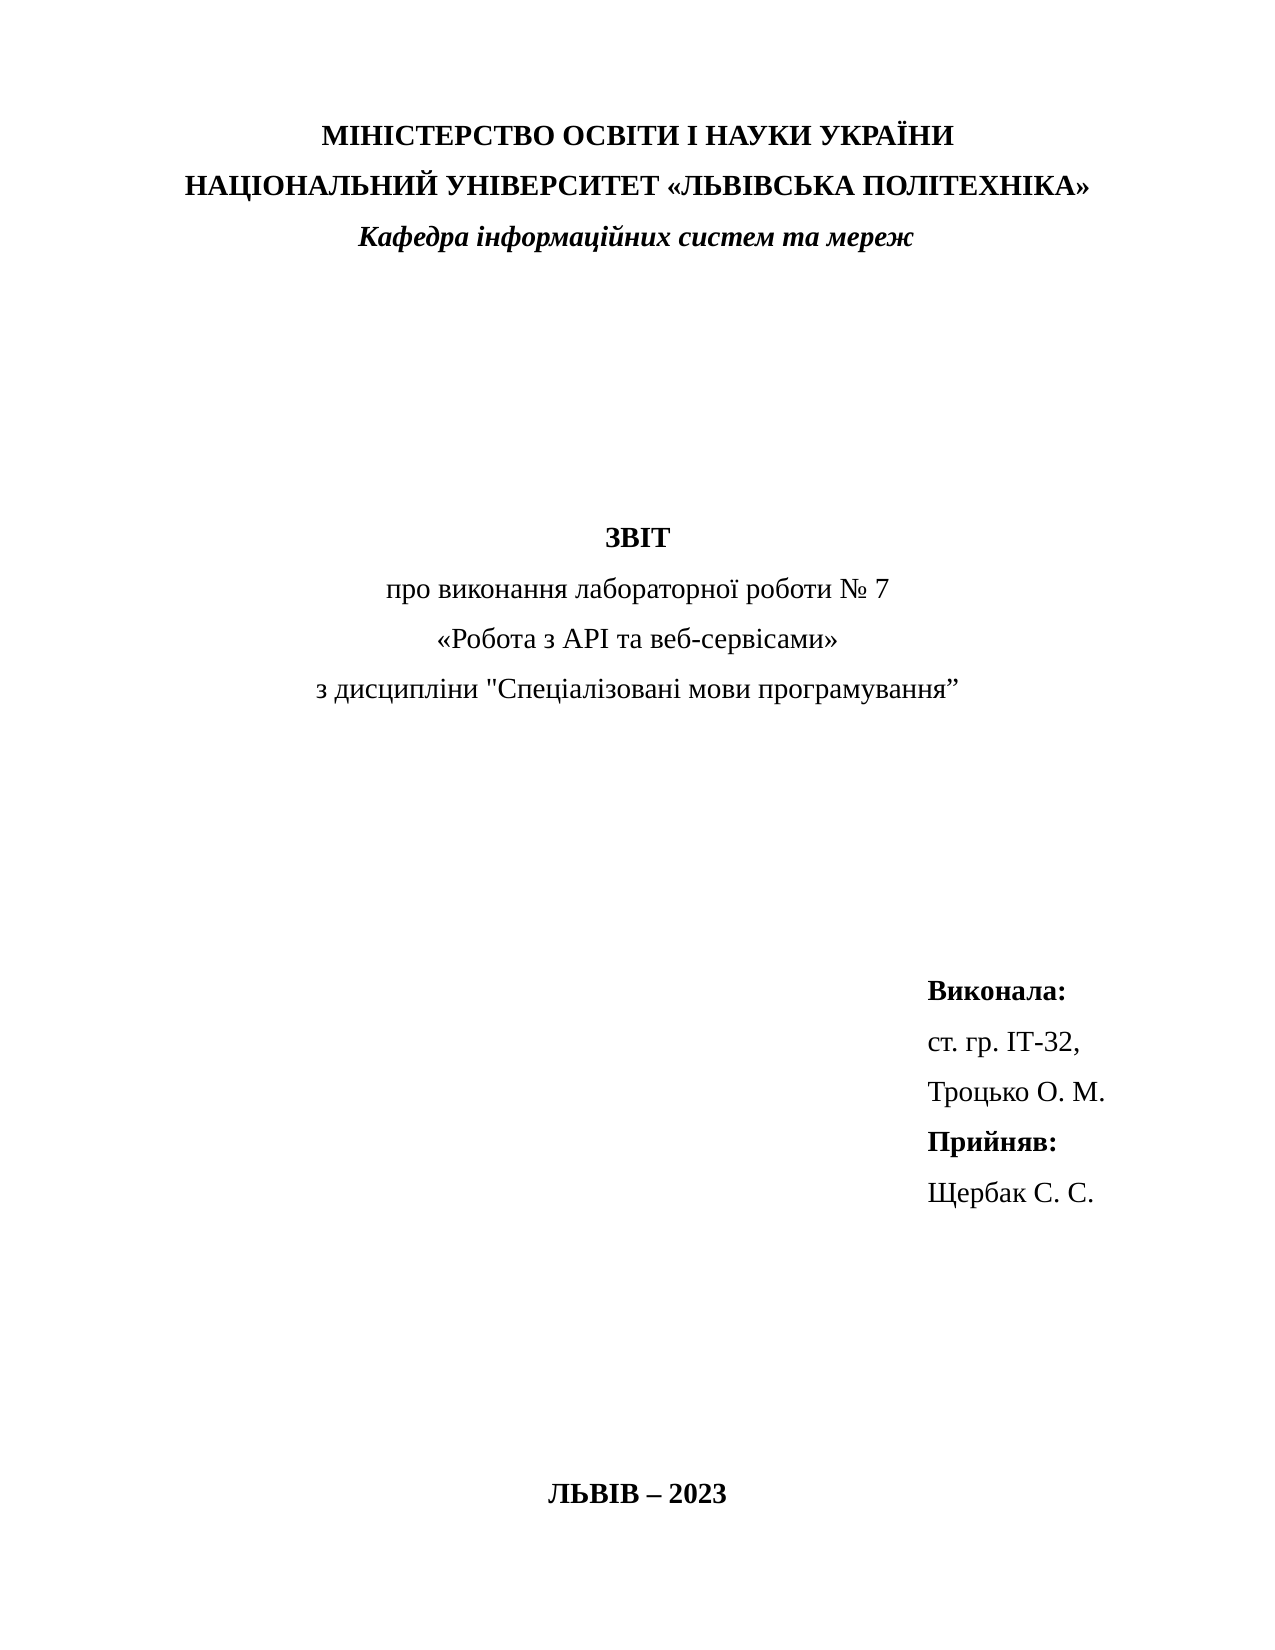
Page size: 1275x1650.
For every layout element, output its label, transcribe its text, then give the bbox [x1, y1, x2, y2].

text Прийняв: [927, 1124, 1157, 1158]
text ЛЬВІВ – 2023 [118, 1477, 1157, 1510]
text МІНІСТЕРСТВО ОСВІТИ І НАУКИ УКРАЇНИ НАЦІОНАЛЬНИЙ УНІВЕРСИТЕТ «ЛЬВІВСЬКА ПОЛІТЕХНІКА» Кафедра інформаційних систем та мереж [118, 118, 1157, 252]
text Виконала: [927, 973, 1157, 1007]
text ЗВІТ [118, 521, 1157, 554]
text ст. гр. ІТ-32, Троцько О. М. [927, 1024, 1157, 1108]
text Щербак С. С. [927, 1175, 1157, 1208]
text про виконання лабораторної роботи № 7 [118, 571, 1157, 604]
text з дисципліни "Спеціалізовані мови програмування” [118, 672, 1157, 755]
text «Робота з API та веб-сервісами» [118, 621, 1157, 655]
